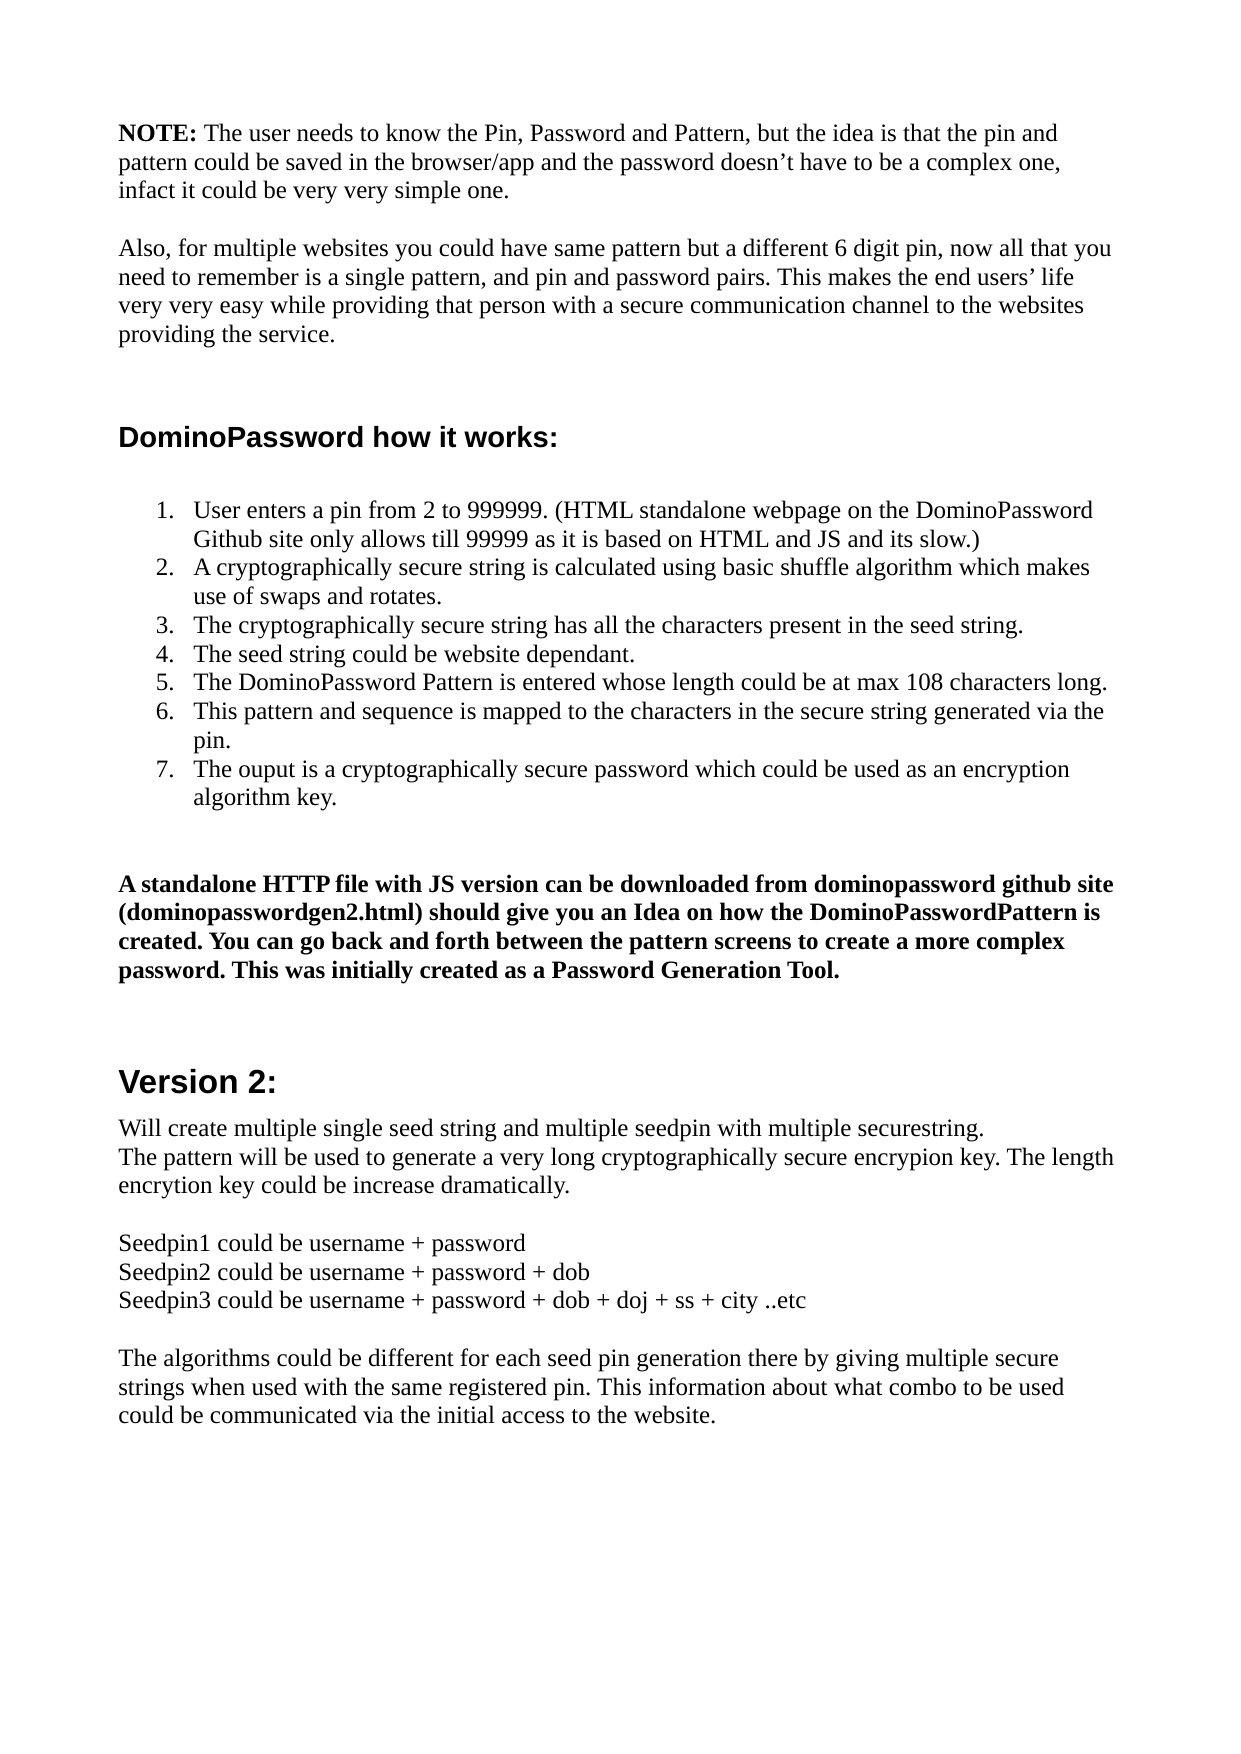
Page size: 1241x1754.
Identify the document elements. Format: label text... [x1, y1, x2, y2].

text The pattern will be used to generate a very long cryptographically secure encrypion key. The length encrytion key could be increase dramatically. [118, 1142, 1122, 1199]
text Seedpin1 could be username + password [118, 1228, 1122, 1257]
subtitle DominoPassword how it works: [118, 420, 1122, 454]
list The ouput is a cryptographically secure password which could be used as an encryption algorithm key. [156, 754, 1122, 811]
text A standalone HTTP file with JS version can be downloaded from dominopassword github site (dominopasswordgen2.html) should give you an Idea on how the DominoPasswordPattern is created. You can go back and forth between the pattern screens to create a more complex password. This was initially created as a Password Generation Tool. [118, 869, 1122, 984]
text Will create multiple single seed string and multiple seedpin with multiple securestring. [118, 1113, 1122, 1142]
subtitle Version 2: [118, 1062, 1122, 1101]
text Seedpin3 could be username + password + dob + doj + ss + city ..etc [118, 1286, 1122, 1314]
list A cryptographically secure string is calculated using basic shuffle algorithm which makes use of swaps and rotates. [156, 552, 1122, 610]
text Also, for multiple websites you could have same pattern but a different 6 digit pin, now all that you need to remember is a single pattern, and pin and password pairs. This makes the end users’ life very very easy while providing that person with a secure communication channel to the websites providing the service. [118, 233, 1122, 348]
list The seed string could be website dependant. [156, 639, 1122, 667]
text NOTE: The user needs to know the Pin, Password and Pattern, but the idea is that the pin and pattern could be saved in the browser/app and the password doesn’t have to be a complex one, infact it could be very very simple one. [118, 118, 1122, 204]
text The algorithms could be different for each seed pin generation there by giving multiple secure strings when used with the same registered pin. This information about what combo to be used could be communicated via the initial access to the website. [118, 1343, 1122, 1429]
text Seedpin2 could be username + password + dob [118, 1257, 1122, 1286]
list User enters a pin from 2 to 999999. (HTML standalone webpage on the DominoPassword Github site only allows till 99999 as it is based on HTML and JS and its slow.) [156, 495, 1122, 552]
list This pattern and sequence is mapped to the characters in the secure string generated via the pin. [156, 696, 1122, 754]
list The DominoPassword Pattern is entered whose length could be at max 108 characters long. [156, 667, 1122, 696]
list The cryptographically secure string has all the characters present in the seed string. [156, 610, 1122, 639]
